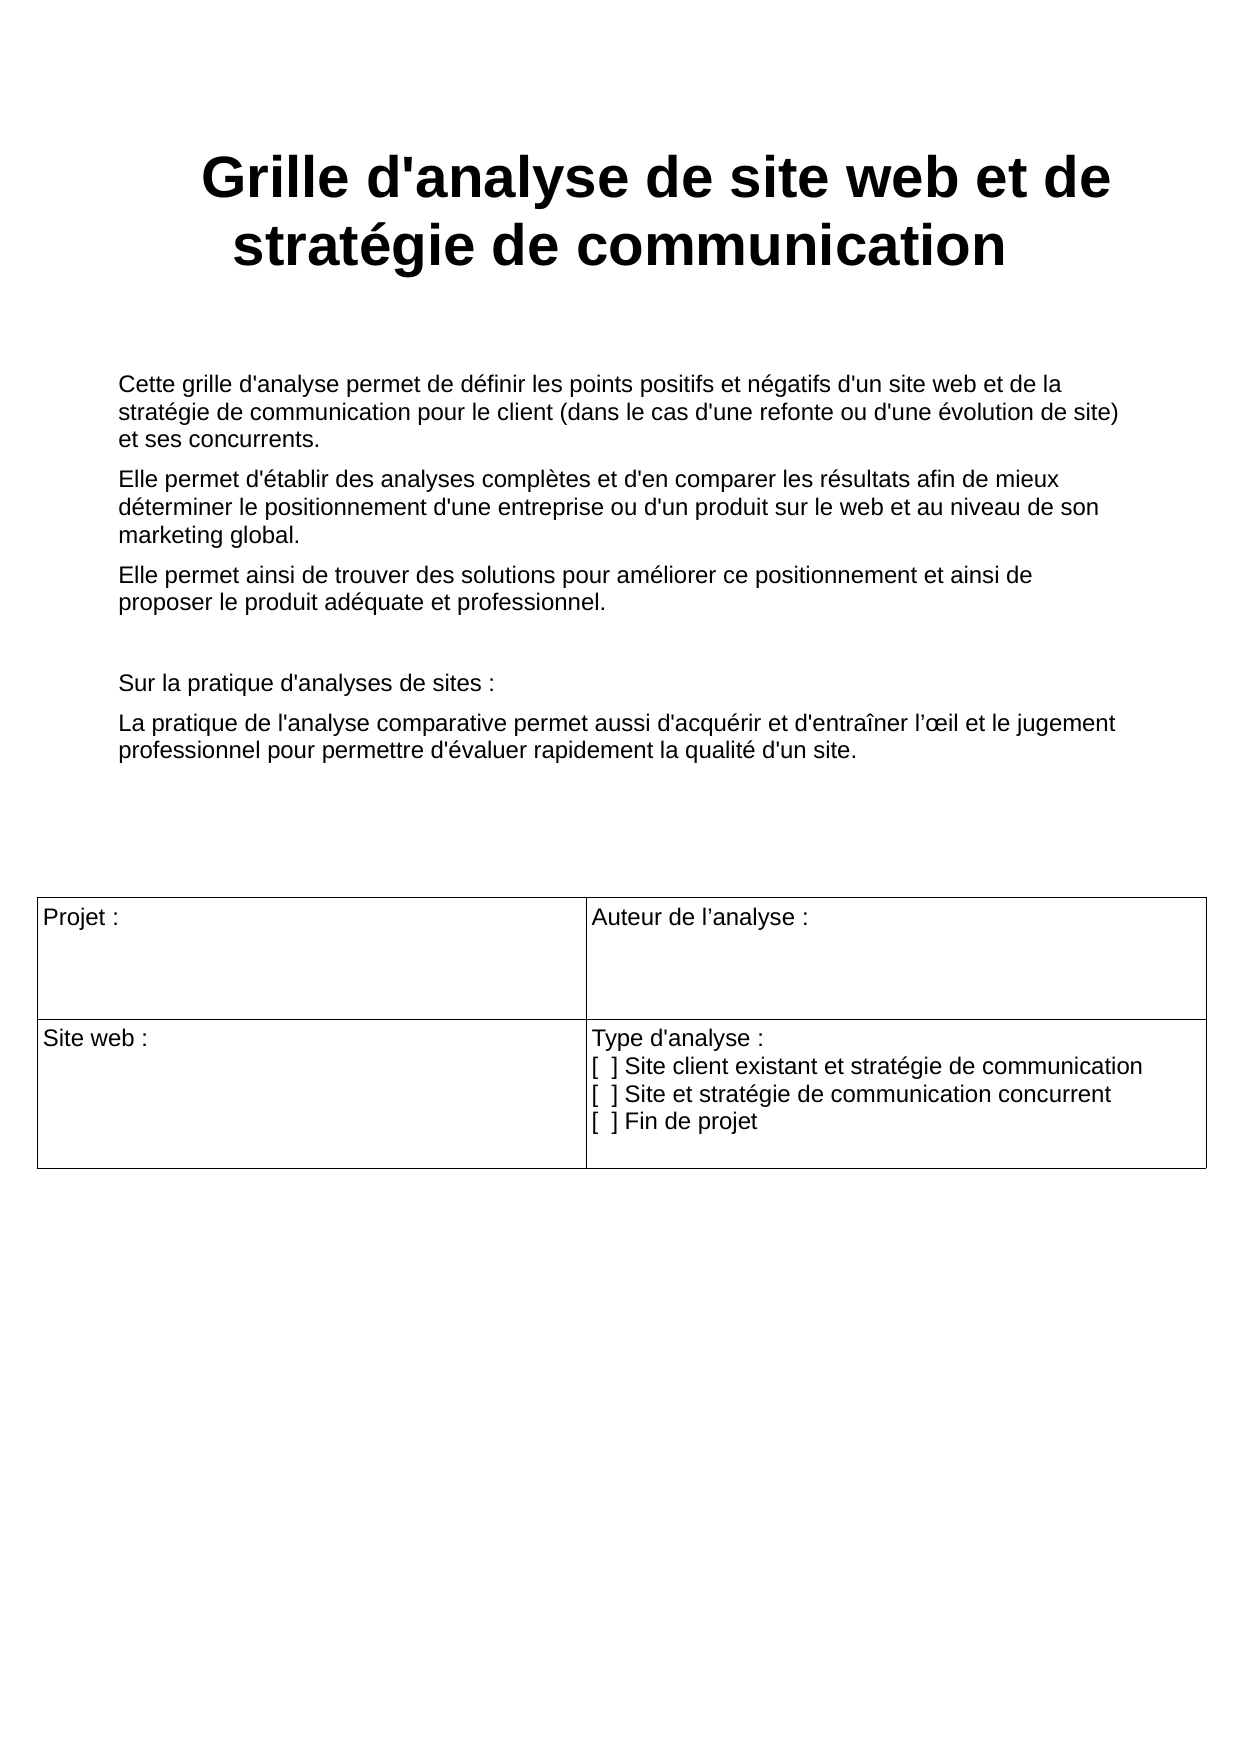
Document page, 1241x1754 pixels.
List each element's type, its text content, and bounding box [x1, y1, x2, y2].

text Sur la pratique d'analyses de sites : [118, 668, 1122, 696]
table_cell Site web : [38, 1020, 586, 1168]
text Elle permet d'établir des analyses complètes et d'en comparer les résultats afin de mieux déterminer le positionnement d'une entreprise ou d'un produit sur le web et au niveau de son marketing global. [118, 465, 1122, 548]
text La pratique de l'analyse comparative permet aussi d'acquérir et d'entraîner l’œil et le jugement professionnel pour permettre d'évaluer rapidement la qualité d'un site. [118, 708, 1122, 764]
table_header Projet : [38, 898, 586, 1018]
table_header Auteur de l’analyse : [587, 898, 1206, 1018]
text Cette grille d'analyse permet de définir les points positifs et négatifs d'un site web et de la stratégie de communication pour le client (dans le cas d'une refonte ou d'une évolution de site) et ses concurrents. [118, 370, 1122, 453]
title Grille d'analyse de site web et de stratégie de communication [118, 143, 1122, 277]
text Elle permet ainsi de trouver des solutions pour améliorer ce positionnement et ainsi de proposer le produit adéquate et professionnel. [118, 561, 1122, 616]
table_cell Type d'analyse : [ ] Site client existant et stratégie de communication [ ] Site et stratégie de communication concurrent [ ] Fin de projet [587, 1020, 1206, 1168]
